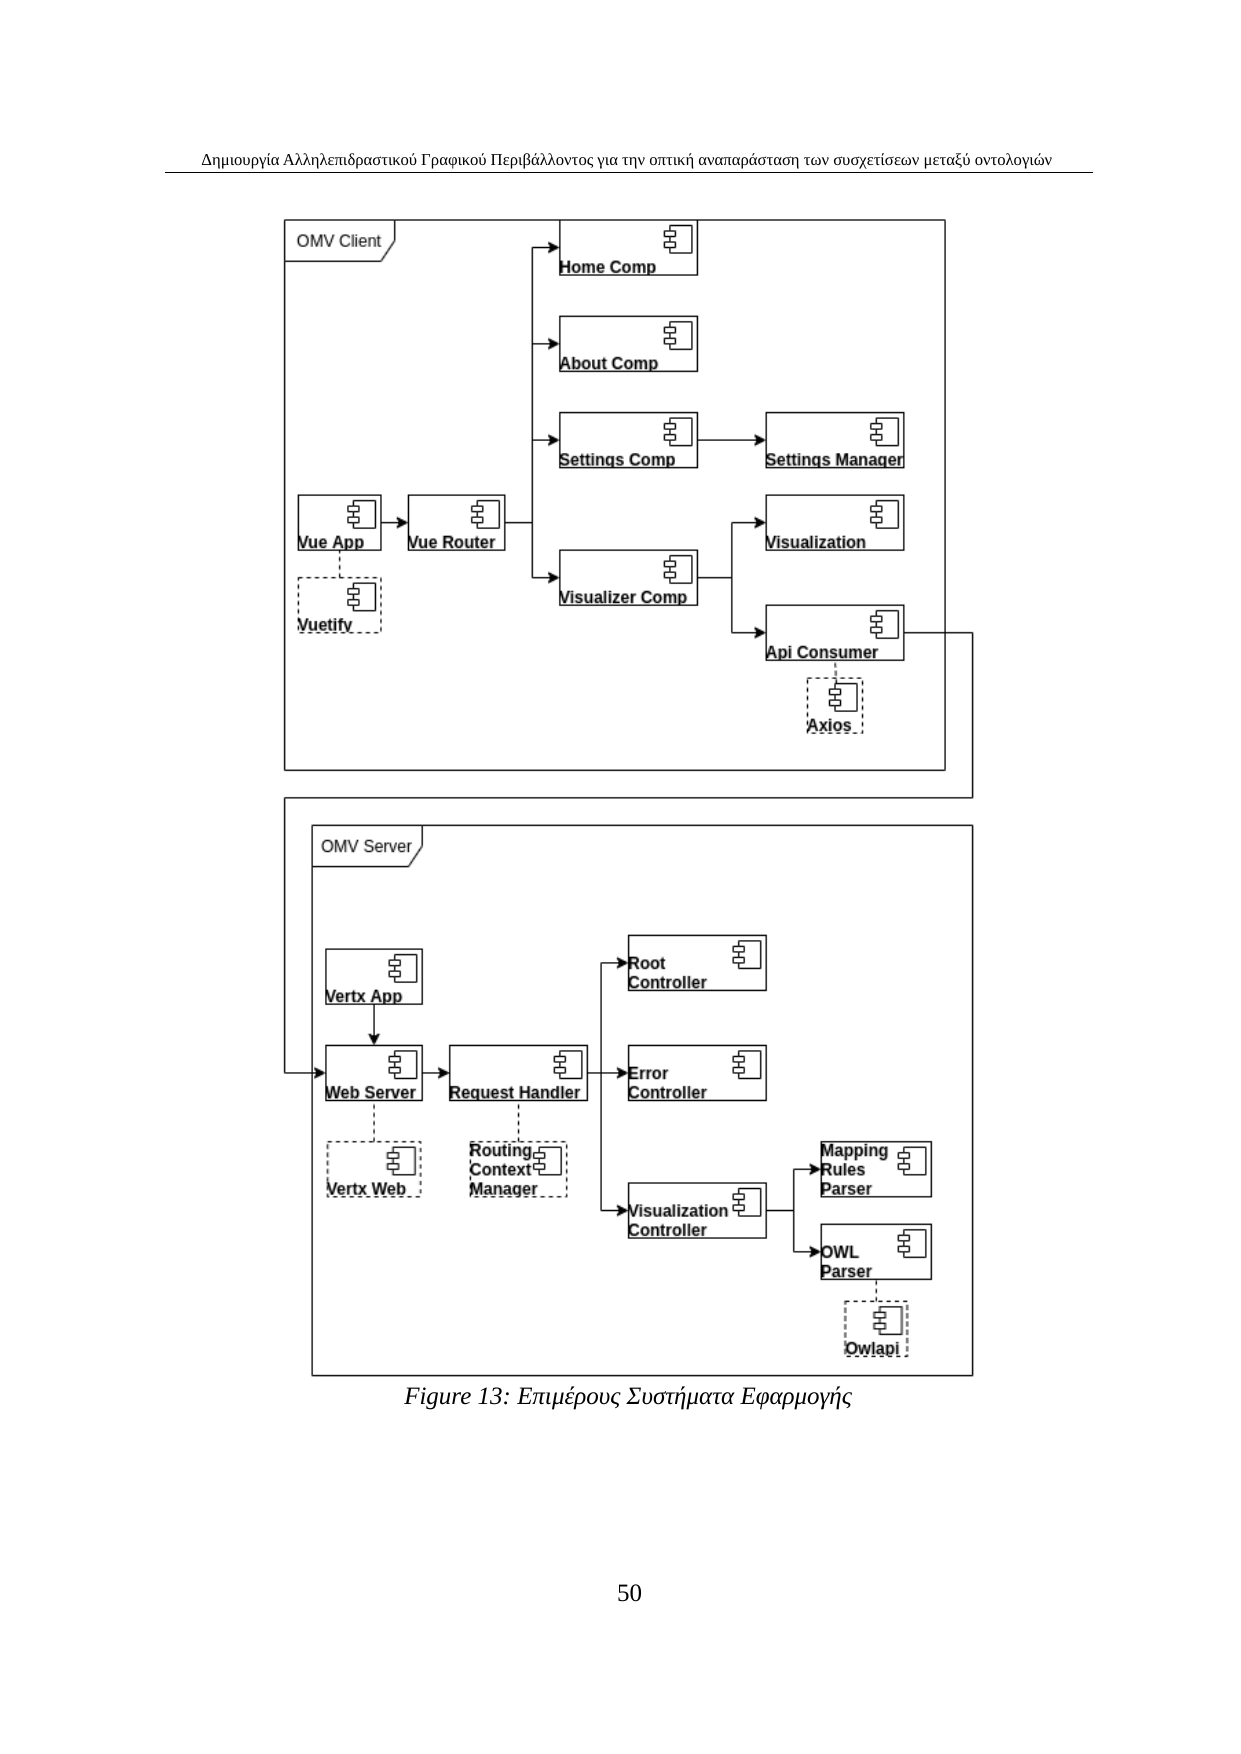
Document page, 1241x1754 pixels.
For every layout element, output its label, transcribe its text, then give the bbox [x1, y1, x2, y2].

text Figure 13: Επιμέρους Συστήματα Εφαρμογής [269, 1382, 989, 1410]
picture [269, 214, 990, 1382]
